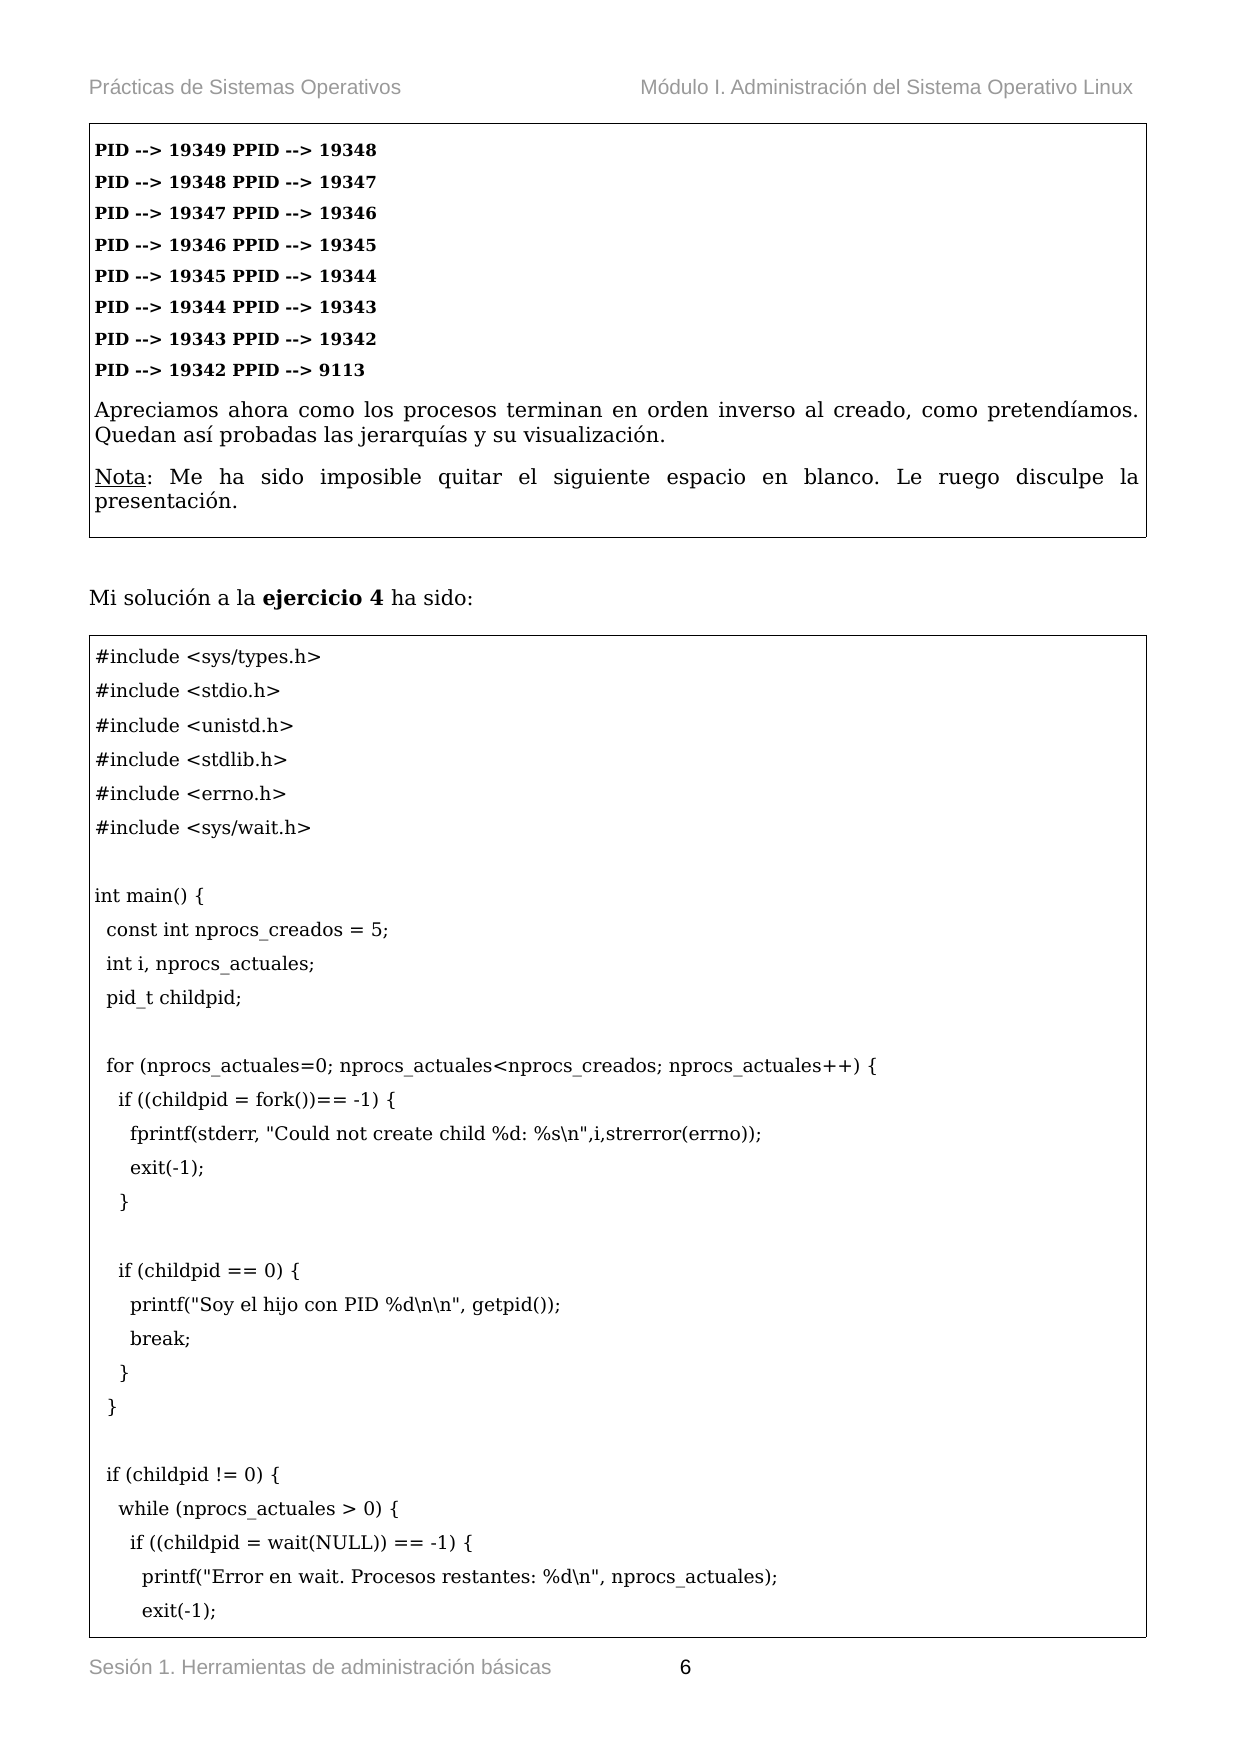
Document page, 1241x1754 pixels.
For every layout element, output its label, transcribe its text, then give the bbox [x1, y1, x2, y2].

table_cell PID --> 19349 PPID --> 19348 PID --> 19348 PPID --> 19347 PID --> 19347 PPID --> 19346 PID --> 19346 PPID --> 19345 PID --> 19345 PPID --> 19344 PID --> 19344 PPID --> 19343 PID --> 19343 PPID --> 19342 PID --> 19342 PPID --> 9113 Apreciamos ahora como los procesos terminan en orden inverso al creado, como pretendíamos. Quedan así probadas las jerarquías y su visualización. Nota: Me ha sido imposible quitar el siguiente espacio en blanco. Le ruego disculpe la presentación. [90, 124, 1146, 537]
table_header #include <sys/types.h> #include <stdio.h> #include <unistd.h> #include <stdlib.h> #include <errno.h> #include <sys/wait.h> int main() { const int nprocs_creados = 5; int i, nprocs_actuales; pid_t childpid; for (nprocs_actuales=0; nprocs_actuales<nprocs_creados; nprocs_actuales++) { if ((childpid = fork())== -1) { fprintf(stderr, "Could not create child %d: %s\n",i,strerror(errno)); exit(-1); } if (childpid == 0) { printf("Soy el hijo con PID %d\n\n", getpid()); break; } } if (childpid != 0) { while (nprocs_actuales > 0) { if ((childpid = wait(NULL)) == -1) { printf("Error en wait. Procesos restantes: %d\n", nprocs_actuales); exit(-1); [90, 636, 1146, 1637]
text Mi solución a la ejercicio 4 ha sido: [89, 586, 1146, 610]
